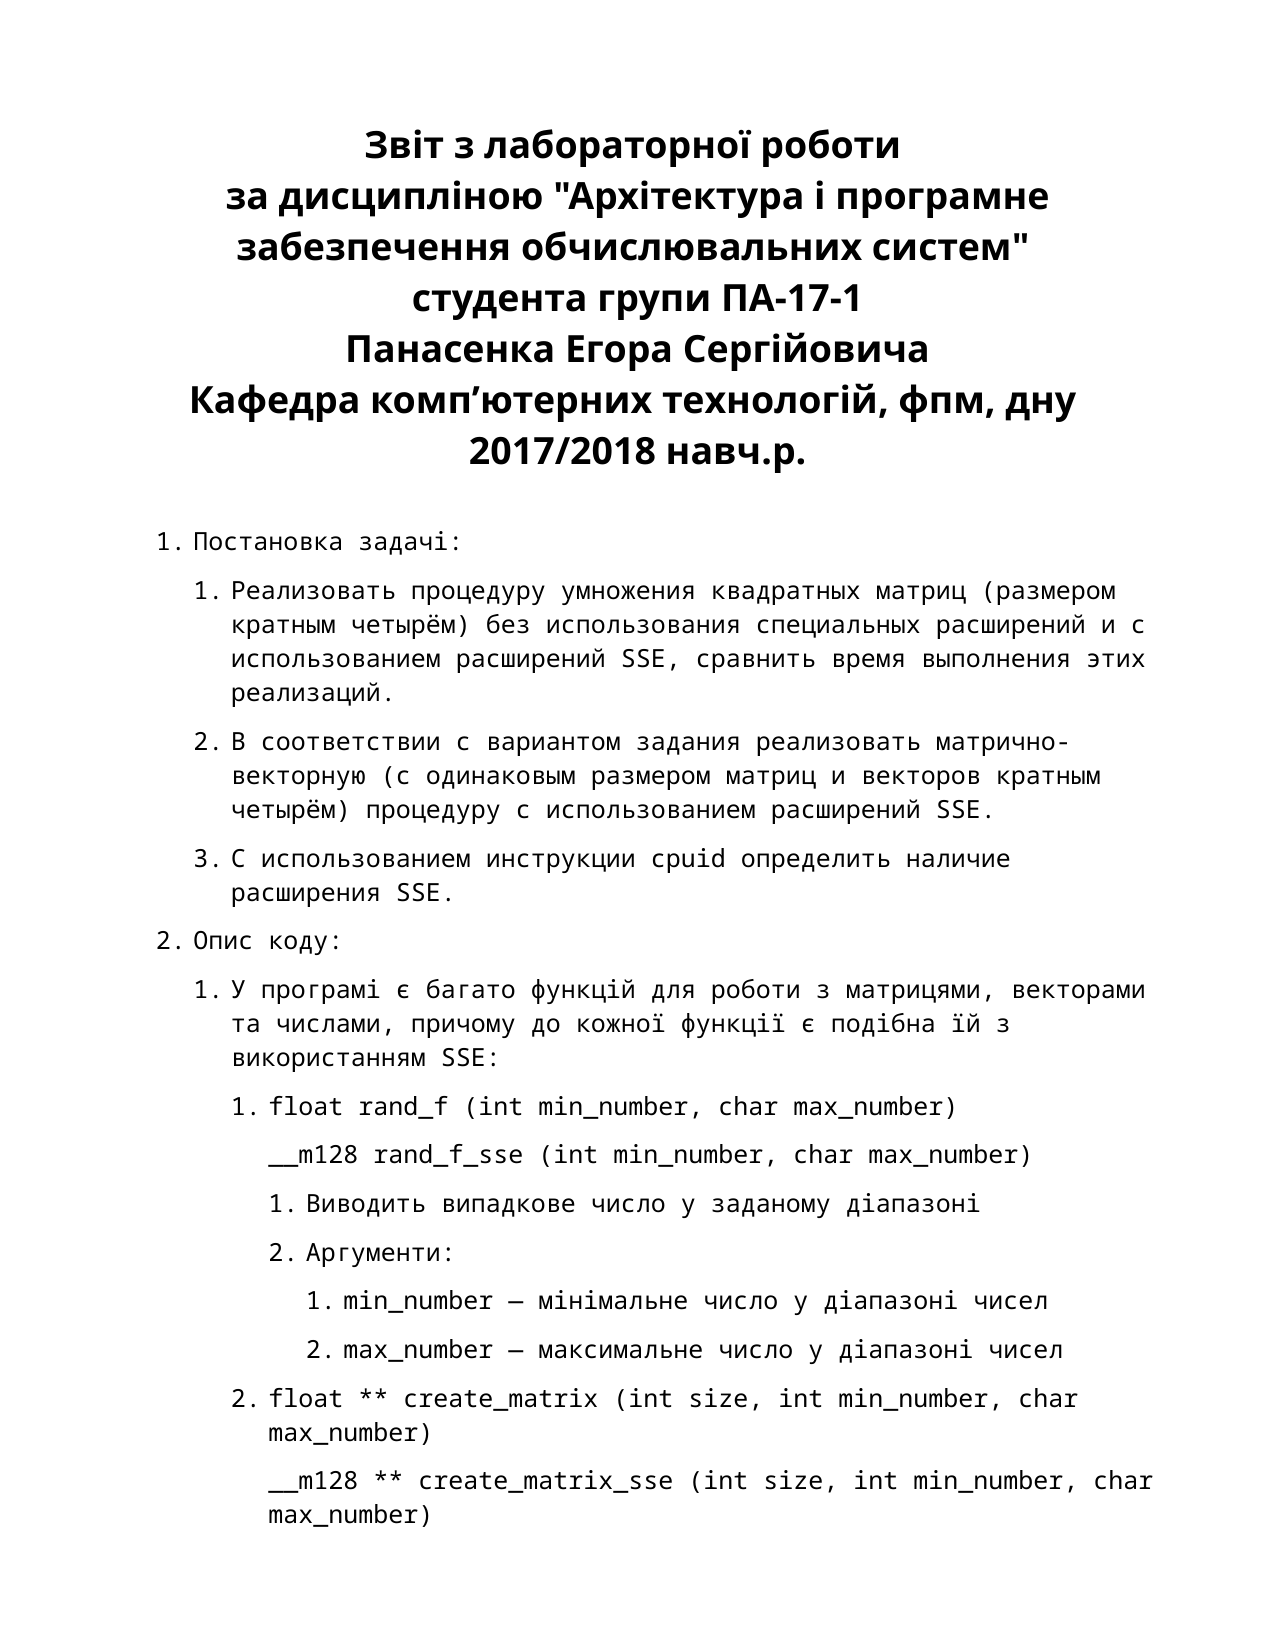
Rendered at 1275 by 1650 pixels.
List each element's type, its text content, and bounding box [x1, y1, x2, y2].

list float rand_f (int min_number, char max_number) [231, 1088, 1157, 1122]
list float ** create_matrix (int size, int min_number, char max_number) [231, 1380, 1157, 1448]
list У програмі є багато функцій для роботи з матрицями, векторами та числами, причому до кожної функції є подібна їй з використанням SSE: [193, 972, 1157, 1074]
list __m128 ** create_matrix_sse (int size, int min_number, char max_number) [231, 1463, 1157, 1531]
list __m128 rand_f_sse (int min_number, char max_number) [231, 1137, 1157, 1171]
title Кафедра комп’ютерних технологій, фпм, дну [118, 373, 1157, 424]
title студента групи ПА-17-1 [118, 271, 1157, 322]
title 2017/2018 навч.р. [118, 424, 1157, 475]
list Виводить випадкове число у заданому діапазоні [268, 1186, 1157, 1220]
list С использованием инструкции cpuid определить наличие расширения SSE. [193, 840, 1157, 908]
list В соответствии с вариантом задания реализовать матрично-векторную (с одинаковым размером матриц и векторов кратным четырём) процедуру с использованием расширений SSE. [193, 723, 1157, 826]
list max_number — максимальне число у діапазоні чисел [306, 1332, 1157, 1366]
list Реализовать процедуру умножения квадратных матриц (размером кратным четырём) без использования специальных расширений и с использованием расширений SSE, сравнить время выполнения этих реализаций. [193, 573, 1157, 709]
list Аргументи: [268, 1234, 1157, 1268]
title Звіт з лабораторної роботи [118, 118, 1157, 169]
list Постановка задачі: [156, 524, 1157, 558]
title Панасенка Егора Сергійовича [118, 322, 1157, 373]
list min_number — мінімальне число у діапазоні чисел [306, 1283, 1157, 1317]
list Опис коду: [156, 923, 1157, 957]
title за дисципліною "Архітектура і програмне забезпечення обчислювальних систем" [118, 169, 1157, 271]
